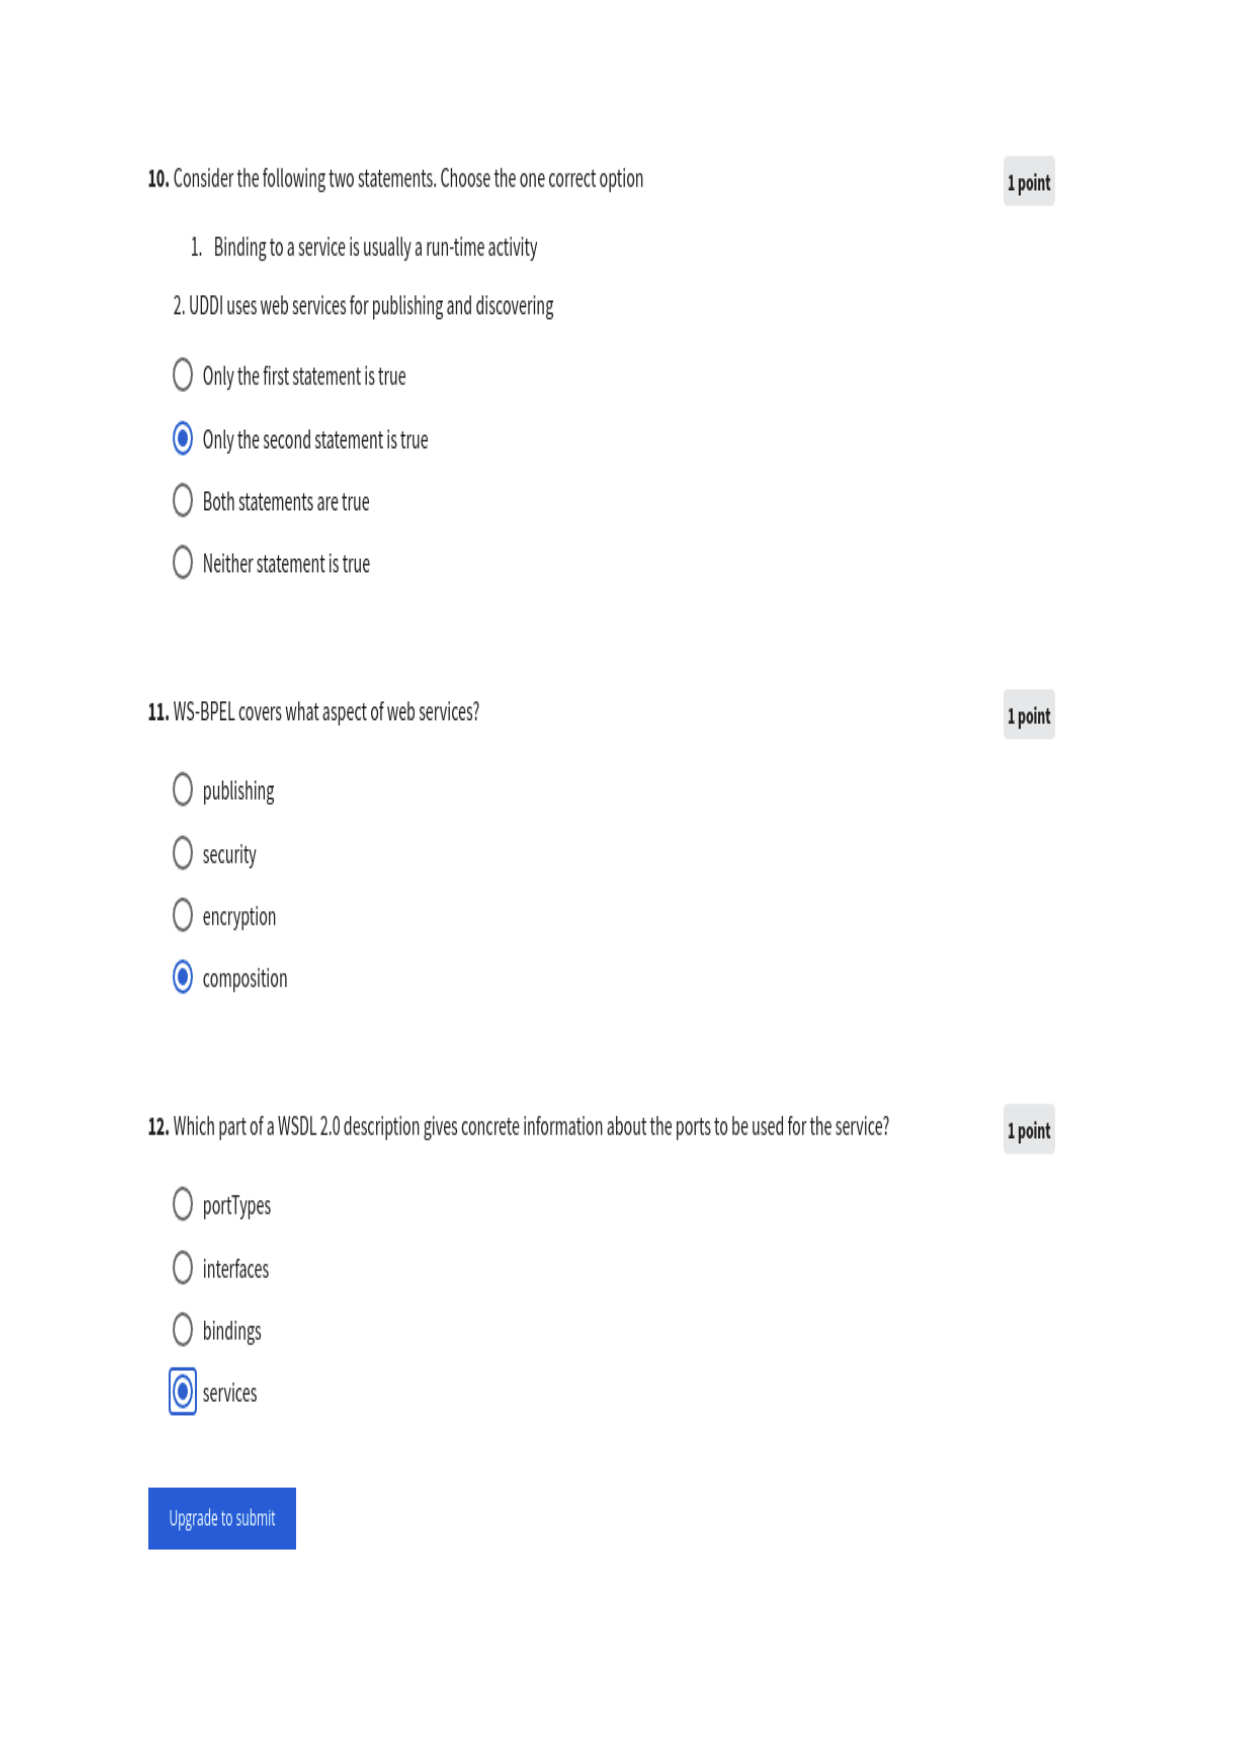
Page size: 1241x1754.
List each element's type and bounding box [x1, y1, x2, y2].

picture [118, 146, 1123, 1562]
